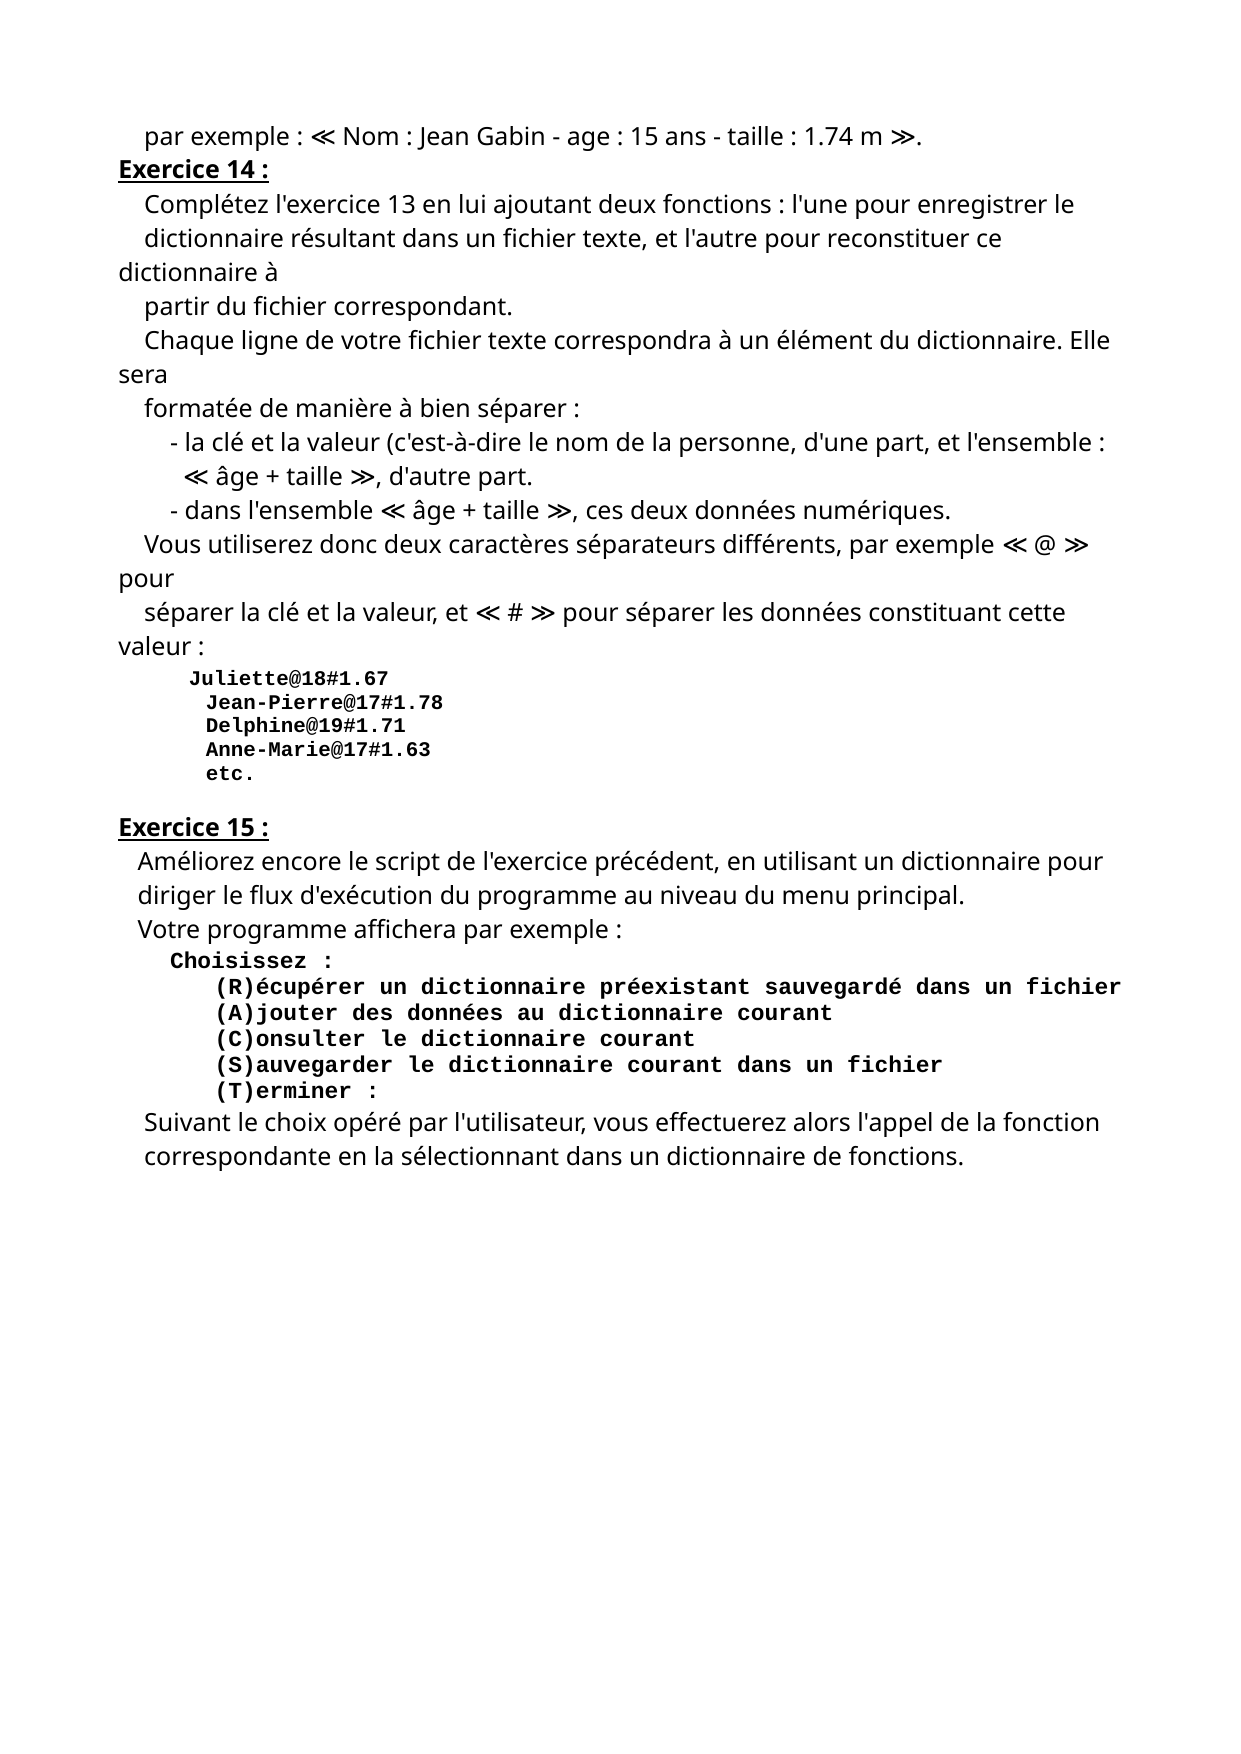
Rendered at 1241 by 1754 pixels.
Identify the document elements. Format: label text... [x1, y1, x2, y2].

text partir du fichier correspondant. [118, 288, 1122, 322]
text etc. [118, 763, 1122, 786]
text Choisissez : [118, 946, 1122, 975]
text (S)auvegarder le dictionnaire courant dans un fichier [118, 1053, 1122, 1079]
text (C)onsulter le dictionnaire courant [118, 1027, 1122, 1053]
text Vous utiliserez donc deux caractères séparateurs différents, par exemple ≪ @ ≫ pour [118, 527, 1122, 595]
text dictionnaire résultant dans un fichier texte, et l'autre pour reconstituer ce dictionnaire à [118, 220, 1122, 288]
text Chaque ligne de votre fichier texte correspondra à un élément du dictionnaire. Elle sera [118, 322, 1122, 391]
text formatée de manière à bien séparer : [118, 391, 1122, 425]
text - dans l'ensemble ≪ âge + taille ≫, ces deux données numériques. [118, 493, 1122, 527]
text par exemple : ≪ Nom : Jean Gabin - age : 15 ans - taille : 1.74 m ≫. [118, 118, 1122, 152]
text - la clé et la valeur (c'est-à-dire le nom de la personne, d'une part, et l'ensemble : [118, 425, 1122, 459]
text Delphine@19#1.71 [118, 715, 1122, 739]
text diriger le flux d'exécution du programme au niveau du menu principal. [118, 878, 1122, 912]
text Jean-Pierre@17#1.78 [118, 692, 1122, 715]
text Complétez l'exercice 13 en lui ajoutant deux fonctions : l'une pour enregistrer le [118, 186, 1122, 220]
text (A)jouter des données au dictionnaire courant [118, 1001, 1122, 1027]
text Exercice 14 : [118, 152, 1122, 186]
text Améliorez encore le script de l'exercice précédent, en utilisant un dictionnaire pour [118, 844, 1122, 878]
text Juliette@18#1.67 [118, 663, 1122, 692]
text Votre programme affichera par exemple : [118, 912, 1122, 946]
text séparer la clé et la valeur, et ≪ # ≫ pour séparer les données constituant cette valeur : [118, 595, 1122, 663]
text Suivant le choix opéré par l'utilisateur, vous effectuerez alors l'appel de la fonction [118, 1105, 1122, 1139]
text Exercice 15 : [118, 810, 1122, 844]
text ≪ âge + taille ≫, d'autre part. [118, 459, 1122, 493]
text (T)erminer : [118, 1079, 1122, 1105]
text Anne-Marie@17#1.63 [118, 739, 1122, 763]
text correspondante en la sélectionnant dans un dictionnaire de fonctions. [118, 1139, 1122, 1173]
text (R)écupérer un dictionnaire préexistant sauvegardé dans un fichier [118, 975, 1122, 1001]
